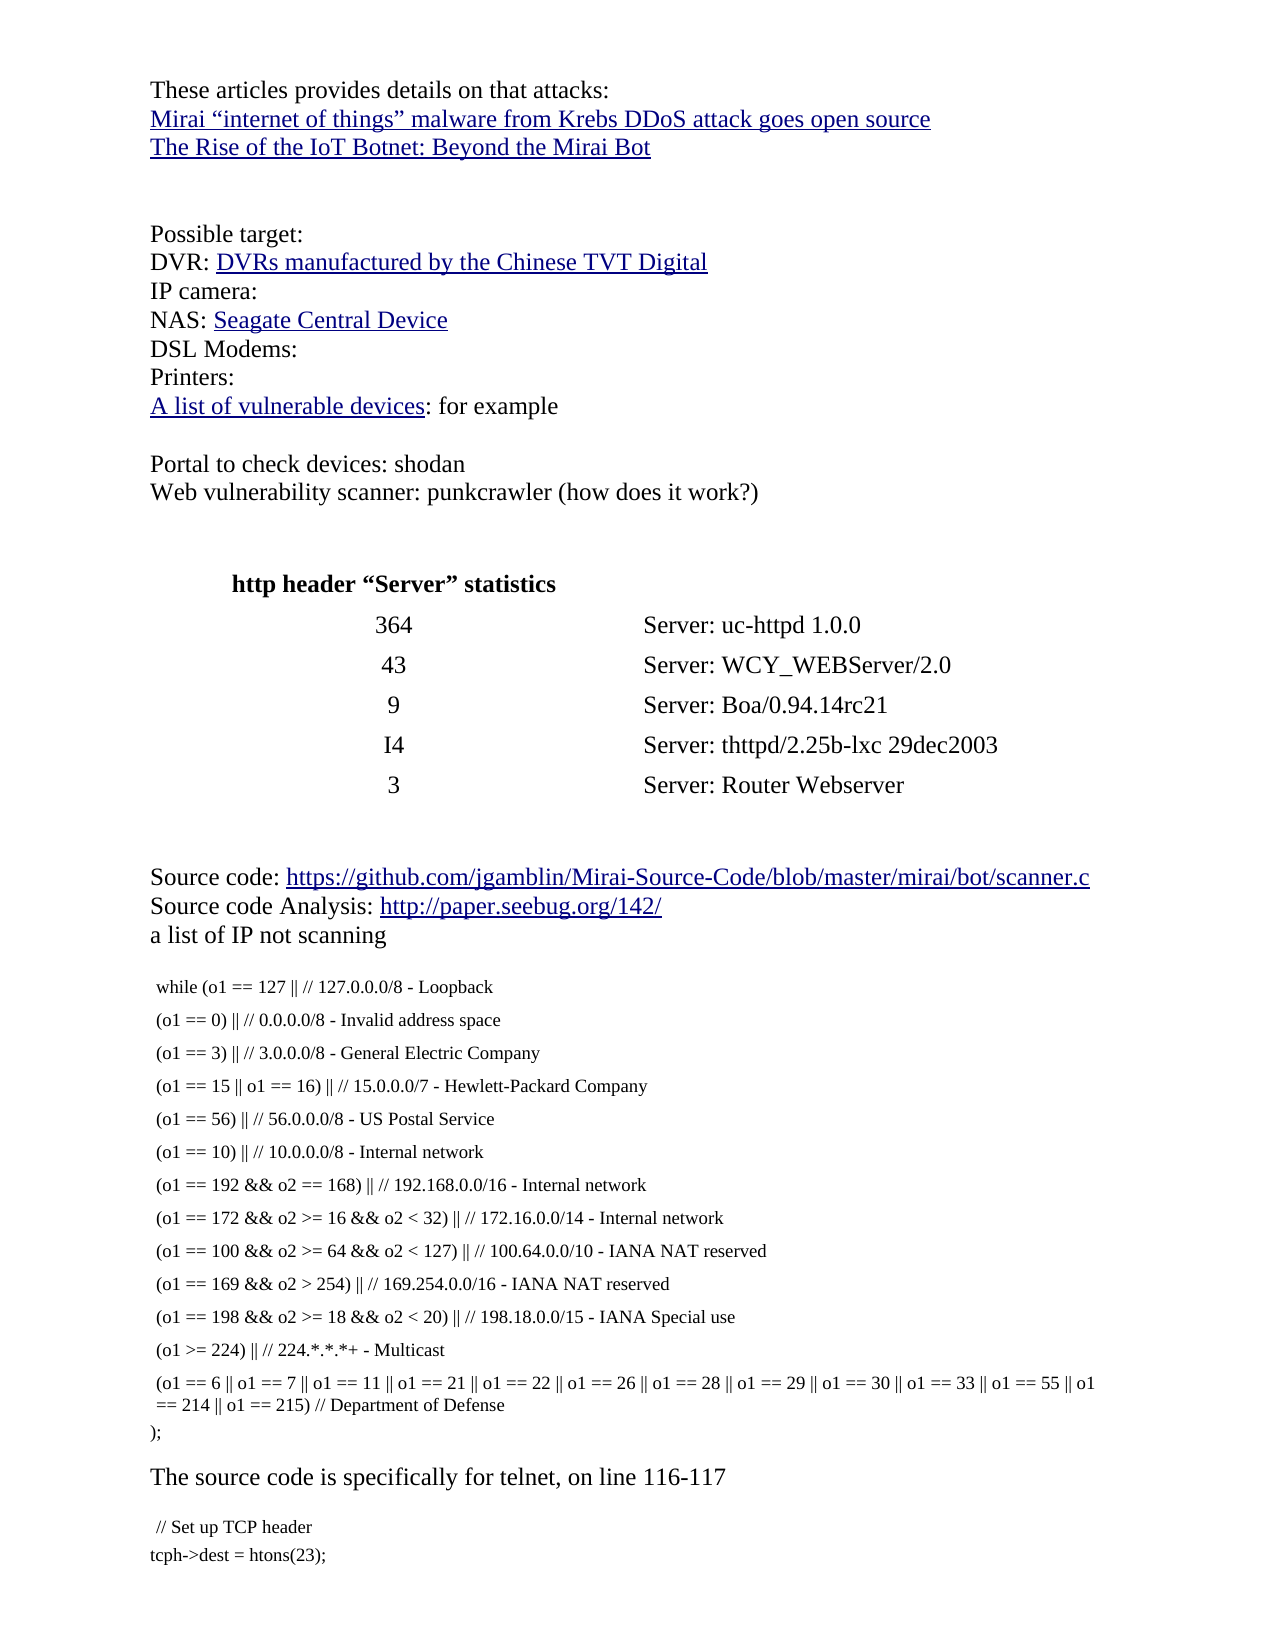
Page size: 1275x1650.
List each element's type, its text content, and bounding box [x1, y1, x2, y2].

text ); [150, 1421, 1125, 1443]
table_header (o1 == 6 || o1 == 7 || o1 == 11 || o1 == 21 || o1 == 22 || o1 == 26 || o1 == 28 || o1 == 29 || o1 == 30 || o1 == 33 || o1 == 55 || o1 == 214 || o1 == 215) // Department of Defense [150, 1367, 1125, 1421]
text Source code: https://github.com/jgamblin/Mirai-Source-Code/blob/master/mirai/bot/scanner.c [150, 862, 1125, 891]
text Printers: [150, 362, 1125, 391]
table_cell 43 [150, 644, 637, 684]
text DVR: DVRs manufactured by the Chinese TVT Digital [150, 247, 1125, 276]
table_header (o1 == 172 && o2 >= 16 && o2 < 32) || // 172.16.0.0/14 - Internal network [150, 1201, 1125, 1234]
text The Rise of the IoT Botnet: Beyond the Mirai Bot [150, 132, 1125, 161]
table_header (o1 == 15 || o1 == 16) || // 15.0.0.0/7 - Hewlett-Packard Company [150, 1069, 1125, 1102]
text Web vulnerability scanner: punkcrawler (how does it work?) [150, 477, 1125, 506]
table_cell Server: uc-httpd 1.0.0 [638, 604, 1125, 644]
table_header (o1 == 100 && o2 >= 64 && o2 < 127) || // 100.64.0.0/10 - IANA NAT reserved [150, 1235, 1125, 1267]
text Source code Analysis: http://paper.seebug.org/142/ [150, 891, 1125, 920]
text Portal to check devices: shodan [150, 449, 1125, 477]
table_cell I4 [150, 725, 637, 765]
table_cell Server: WCY_WEBServer/2.0 [638, 644, 1125, 684]
table_header (o1 == 3) || // 3.0.0.0/8 - General Electric Company [150, 1036, 1125, 1069]
table_header http header “Server” statistics [150, 564, 637, 604]
table_header (o1 == 169 && o2 > 254) || // 169.254.0.0/16 - IANA NAT reserved [150, 1268, 1125, 1301]
table_cell Server: Boa/0.94.14rc21 [638, 684, 1125, 724]
text tcph->dest = htons(23); [150, 1544, 1125, 1565]
table_cell 3 [150, 765, 637, 805]
table_header while (o1 == 127 || // 127.0.0.0/8 - Loopback [150, 970, 1125, 1003]
table_header (o1 == 0) || // 0.0.0.0/8 - Invalid address space [150, 1003, 1125, 1036]
table_header (o1 == 10) || // 10.0.0.0/8 - Internal network [150, 1135, 1125, 1168]
table_header (o1 == 198 && o2 >= 18 && o2 < 20) || // 198.18.0.0/15 - IANA Special use [150, 1301, 1125, 1333]
text The source code is specifically for telnet, on line 116-117 [150, 1462, 1125, 1490]
table_cell Server: thttpd/2.25b-lxc 29dec2003 [638, 725, 1125, 765]
table_cell Server: Router Webserver [638, 765, 1125, 805]
table_header // Set up TCP header [150, 1511, 1125, 1544]
table_header (o1 == 56) || // 56.0.0.0/8 - US Postal Service [150, 1103, 1125, 1135]
text A list of vulnerable devices: for example [150, 391, 1125, 420]
table_header (o1 >= 224) || // 224.*.*.*+ - Multicast [150, 1334, 1125, 1367]
table_header (o1 == 192 && o2 == 168) || // 192.168.0.0/16 - Internal network [150, 1169, 1125, 1201]
text These articles provides details on that attacks: [150, 75, 1125, 104]
text Possible target: [150, 219, 1125, 247]
table_cell 364 [150, 604, 637, 644]
table_cell 9 [150, 684, 637, 724]
text a list of IP not scanning [150, 920, 1125, 949]
text NAS: Seagate Central Device [150, 305, 1125, 334]
text Mirai “internet of things” malware from Krebs DDoS attack goes open source [150, 104, 1125, 132]
text DSL Modems: [150, 334, 1125, 362]
text IP camera: [150, 276, 1125, 305]
